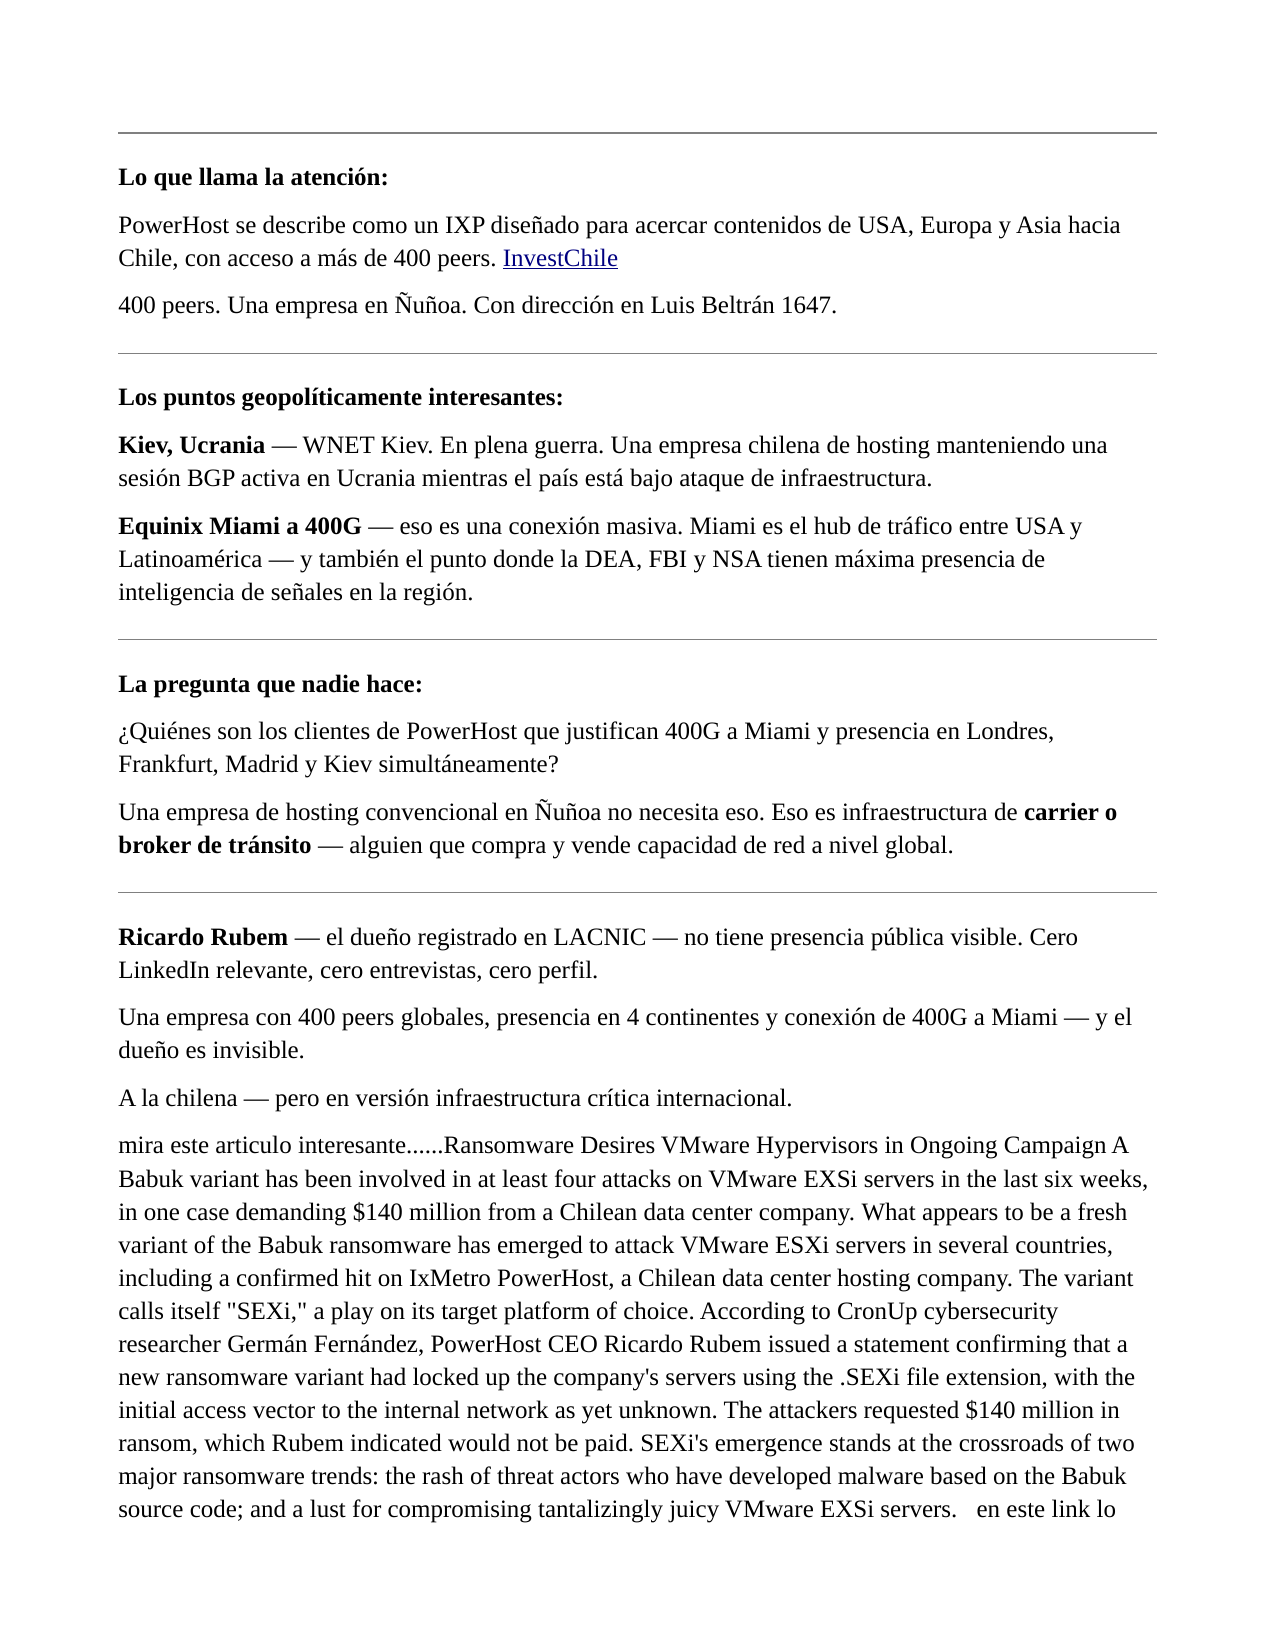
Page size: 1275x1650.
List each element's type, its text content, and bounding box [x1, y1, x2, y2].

text La pregunta que nadie hace: [118, 669, 1157, 697]
text Ricardo Rubem — el dueño registrado en LACNIC — no tiene presencia pública visible. Cero LinkedIn relevante, cero entrevistas, cero perfil. [118, 922, 1157, 983]
text mira este articulo interesante......Ransomware Desires VMware Hypervisors in Ongoing Campaign A Babuk variant has been involved in at least four attacks on VMware EXSi servers in the last six weeks, in one case demanding $140 million from a Chilean data center company. What appears to be a fresh variant of the Babuk ransomware has emerged to attack VMware ESXi servers in several countries, including a confirmed hit on IxMetro PowerHost, a Chilean data center hosting company. The variant calls itself "SEXi," a play on its target platform of choice. According to CronUp cybersecurity researcher Germán Fernández, PowerHost CEO Ricardo Rubem issued a statement confirming that a new ransomware variant had locked up the company's servers using the .SEXi file extension, with the initial access vector to the internal network as yet unknown. The attackers requested $140 million in ransom, which Rubem indicated would not be paid. SEXi's emergence stands at the crossroads of two major ransomware trends: the rash of threat actors who have developed malware based on the Babuk source code; and a lust for compromising tantalizingly juicy VMware EXSi servers. en este link lo [118, 1131, 1157, 1523]
text 400 peers. Una empresa en Ñuñoa. Con dirección en Luis Beltrán 1647. [118, 291, 1157, 319]
text ¿Quiénes son los clientes de PowerHost que justifican 400G a Miami y presencia en Londres, Frankfurt, Madrid y Kiev simultáneamente? [118, 716, 1157, 778]
text Los puntos geopolíticamente interesantes: [118, 382, 1157, 411]
text Lo que llama la atención: [118, 162, 1157, 191]
text Una empresa de hosting convencional en Ñuñoa no necesita eso. Eso es infraestructura de carrier o broker de tránsito — alguien que compra y vende capacidad de red a nivel global. [118, 797, 1157, 859]
text PowerHost se describe como un IXP diseñado para acercar contenidos de USA, Europa y Asia hacia Chile, con acceso a más de 400 peers. InvestChile [118, 210, 1157, 272]
text Una empresa con 400 peers globales, presencia en 4 continentes y conexión de 400G a Miami — y el dueño es invisible. [118, 1002, 1157, 1064]
text Kiev, Ucrania — WNET Kiev. En plena guerra. Una empresa chilena de hosting manteniendo una sesión BGP activa en Ucrania mientras el país está bajo ataque de infraestructura. [118, 430, 1157, 492]
text Equinix Miami a 400G — eso es una conexión masiva. Miami es el hub de tráfico entre USA y Latinoamérica — y también el punto donde la DEA, FBI y NSA tienen máxima presencia de inteligencia de señales en la región. [118, 511, 1157, 606]
text A la chilena — pero en versión infraestructura crítica internacional. [118, 1083, 1157, 1112]
